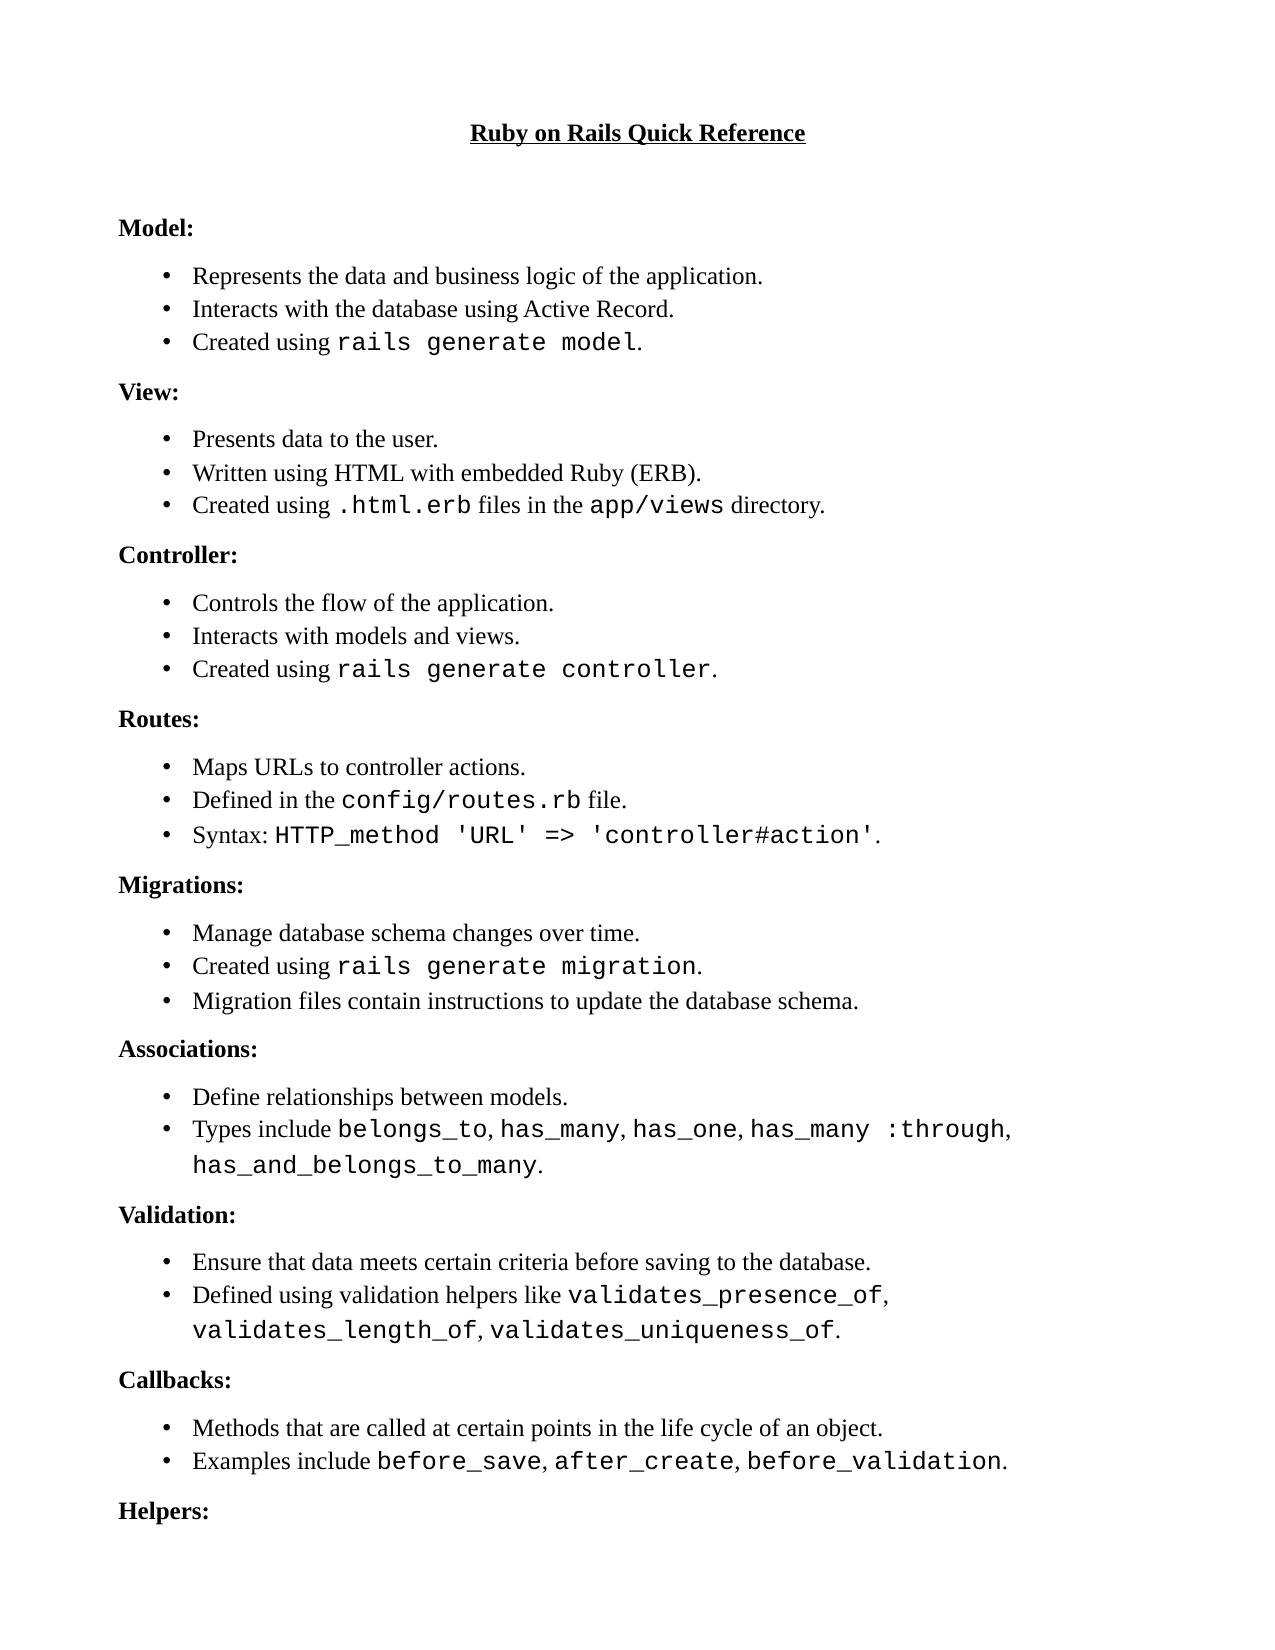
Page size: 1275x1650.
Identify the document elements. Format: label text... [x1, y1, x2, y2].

text Helpers: [118, 1496, 1157, 1525]
list Ensure that data meets certain criteria before saving to the database. [162, 1247, 1157, 1276]
list Created using .html.erb files in the app/views directory. [162, 491, 1157, 521]
list Defined using validation helpers like validates_presence_of, validates_length_of, validates_uniqueness_of. [162, 1280, 1157, 1346]
list Define relationships between models. [162, 1082, 1157, 1110]
list Represents the data and business logic of the application. [162, 261, 1157, 290]
list Interacts with models and views. [162, 621, 1157, 650]
text Callbacks: [118, 1365, 1157, 1394]
list Manage database schema changes over time. [162, 918, 1157, 947]
text Routes: [118, 704, 1157, 733]
list Written using HTML with embedded Ruby (ERB). [162, 458, 1157, 486]
text Migrations: [118, 870, 1157, 899]
text Validation: [118, 1200, 1157, 1228]
list Presents data to the user. [162, 424, 1157, 453]
list Controls the flow of the application. [162, 588, 1157, 617]
list Maps URLs to controller actions. [162, 752, 1157, 781]
list Methods that are called at certain points in the life cycle of an object. [162, 1413, 1157, 1442]
list Defined in the config/routes.rb file. [162, 785, 1157, 816]
list Created using rails generate controller. [162, 654, 1157, 685]
list Created using rails generate migration. [162, 951, 1157, 982]
list Syntax: HTTP_method 'URL' => 'controller#action'. [162, 820, 1157, 851]
list Types include belongs_to, has_many, has_one, has_many :through, has_and_belongs_to_many. [162, 1114, 1157, 1181]
list Created using rails generate model. [162, 327, 1157, 358]
text Ruby on Rails Quick Reference [118, 118, 1157, 147]
list Interacts with the database using Active Record. [162, 294, 1157, 323]
list Migration files contain instructions to update the database schema. [162, 986, 1157, 1015]
list Examples include before_save, after_create, before_validation. [162, 1446, 1157, 1477]
text Model: [118, 213, 1157, 242]
text Controller: [118, 541, 1157, 569]
text Associations: [118, 1034, 1157, 1063]
text View: [118, 377, 1157, 406]
